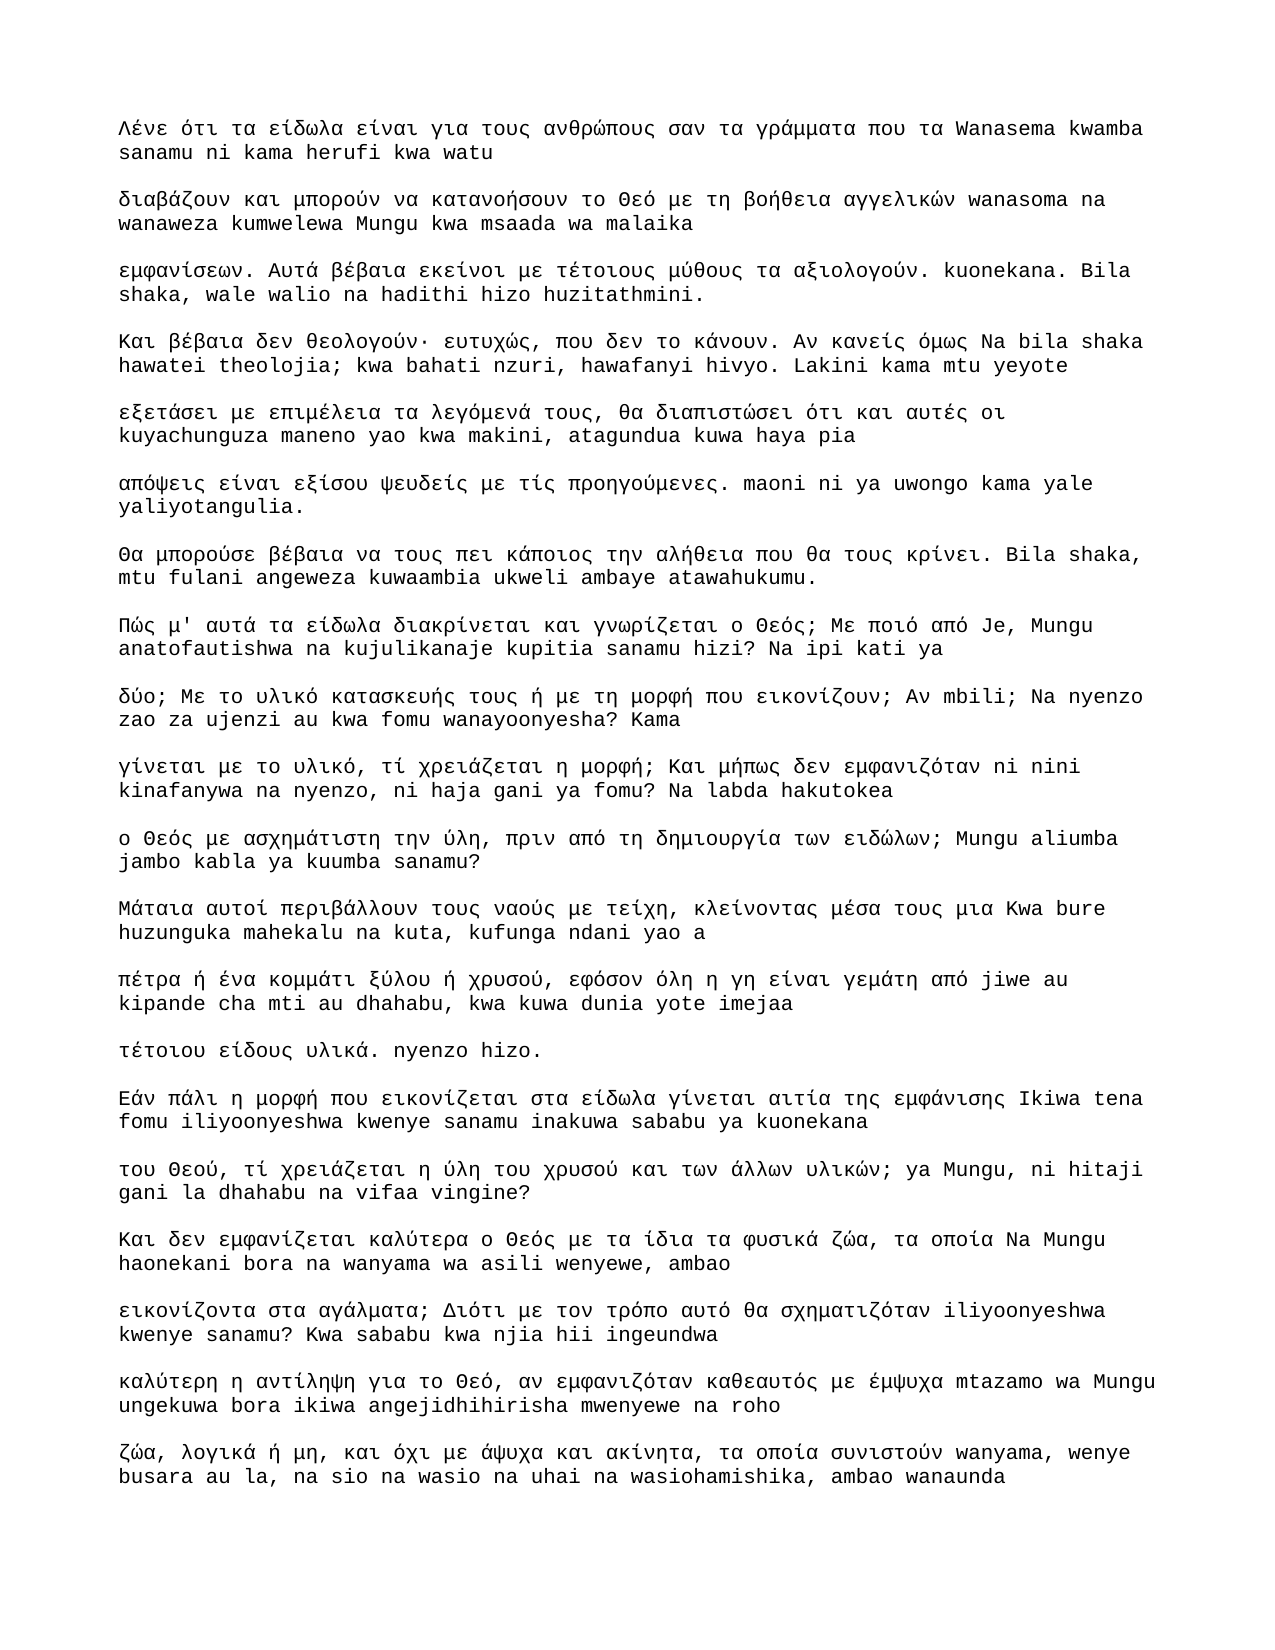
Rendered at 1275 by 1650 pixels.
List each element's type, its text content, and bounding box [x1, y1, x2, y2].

text απόψεις είναι εξίσου ψευδείς με τίς προηγούμενες. maoni ni ya uwongo kama yale yaliyotangulia. [118, 473, 1157, 520]
text Θα μπορούσε βέβαια να τους πει κάποιος την αλήθεια που θα τους κρίνει. Bila shaka, mtu fulani angeweza kuwaambia ukweli ambaye atawahukumu. [118, 544, 1157, 591]
text ο Θεός με ασχημάτιστη την ύλη, πριν από τη δημιουργία των ειδώλων; Mungu aliumba jambo kabla ya kuumba sanamu? [118, 827, 1157, 875]
text του Θεού, τί χρειάζεται η ύλη του χρυσού και των άλλων υλικών; ya Mungu, ni hitaji gani la dhahabu na vifaa vingine? [118, 1158, 1157, 1206]
text διαβάζουν και μπορούν να κατανοήσουν το Θεό με τη βοήθεια αγγελικών wanasoma na wanaweza kumwelewa Mungu kwa msaada wa malaika [118, 189, 1157, 236]
text Πώς μ' αυτά τα είδωλα διακρίνεται και γνωρίζεται ο Θεός; Με ποιό από Je, Mungu anatofautishwa na kujulikanaje kupitia sanamu hizi? Na ipi kati ya [118, 615, 1157, 662]
text πέτρα ή ένα κομμάτι ξύλου ή χρυσού, εφόσον όλη η γη είναι γεμάτη από jiwe au kipande cha mti au dhahabu, kwa kuwa dunia yote imejaa [118, 969, 1157, 1017]
text ζώα, λογικά ή μη, και όχι με άψυχα και ακίνητα, τα οποία συνιστούν wanyama, wenye busara au la, na sio na wasio na uhai na wasiohamishika, ambao wanaunda [118, 1442, 1157, 1489]
text Και δεν εμφανίζεται καλύτερα ο Θεός με τα ίδια τα φυσικά ζώα, τα οποία Na Mungu haonekani bora na wanyama wa asili wenyewe, ambao [118, 1229, 1157, 1277]
text Εάν πάλι η μορφή που εικονίζεται στα είδωλα γίνεται αιτία της εμφάνισης Ikiwa tena fomu iliyoonyeshwa kwenye sanamu inakuwa sababu ya kuonekana [118, 1088, 1157, 1135]
text Και βέβαια δεν θεολογούν· ευτυχώς, που δεν το κάνουν. Αν κανείς όμως Na bila shaka hawatei theolojia; kwa bahati nzuri, hawafanyi hivyo. Lakini kama mtu yeyote [118, 331, 1157, 378]
text καλύτερη η αντίληψη για το Θεό, αν εμφανιζόταν καθεαυτός με έμψυχα mtazamo wa Mungu ungekuwa bora ikiwa angejidhihirisha mwenyewe na roho [118, 1371, 1157, 1419]
text Λένε ότι τα είδωλα είναι για τους ανθρώπους σαν τα γράμματα που τα Wanasema kwamba sanamu ni kama herufi kwa watu [118, 118, 1157, 165]
text γίνεται με το υλικό, τί χρειάζεται η μορφή; Και μήπως δεν εμφανιζόταν ni nini kinafanywa na nyenzo, ni haja gani ya fomu? Na labda hakutokea [118, 757, 1157, 804]
text εικονίζοντα στα αγάλματα; Διότι με τον τρόπο αυτό θα σχηματιζόταν iliyoonyeshwa kwenye sanamu? Kwa sababu kwa njia hii ingeundwa [118, 1300, 1157, 1348]
text τέτοιου είδους υλικά. nyenzo hizo. [118, 1040, 1157, 1064]
text εμφανίσεων. Αυτά βέβαια εκείνοι με τέτοιους μύθους τα αξιολογούν. kuonekana. Bila shaka, wale walio na hadithi hizo huzitathmini. [118, 260, 1157, 307]
text δύο; Με το υλικό κατασκευής τους ή με τη μορφή που εικονίζουν; Αν mbili; Na nyenzo zao za ujenzi au kwa fomu wanayoonyesha? Kama [118, 686, 1157, 733]
text Μάταια αυτοί περιβάλλουν τους ναούς με τείχη, κλείνοντας μέσα τους μια Kwa bure huzunguka mahekalu na kuta, kufunga ndani yao a [118, 898, 1157, 946]
text εξετάσει με επιμέλεια τα λεγόμενά τους, θα διαπιστώσει ότι και αυτές οι kuyachunguza maneno yao kwa makini, atagundua kuwa haya pia [118, 402, 1157, 449]
